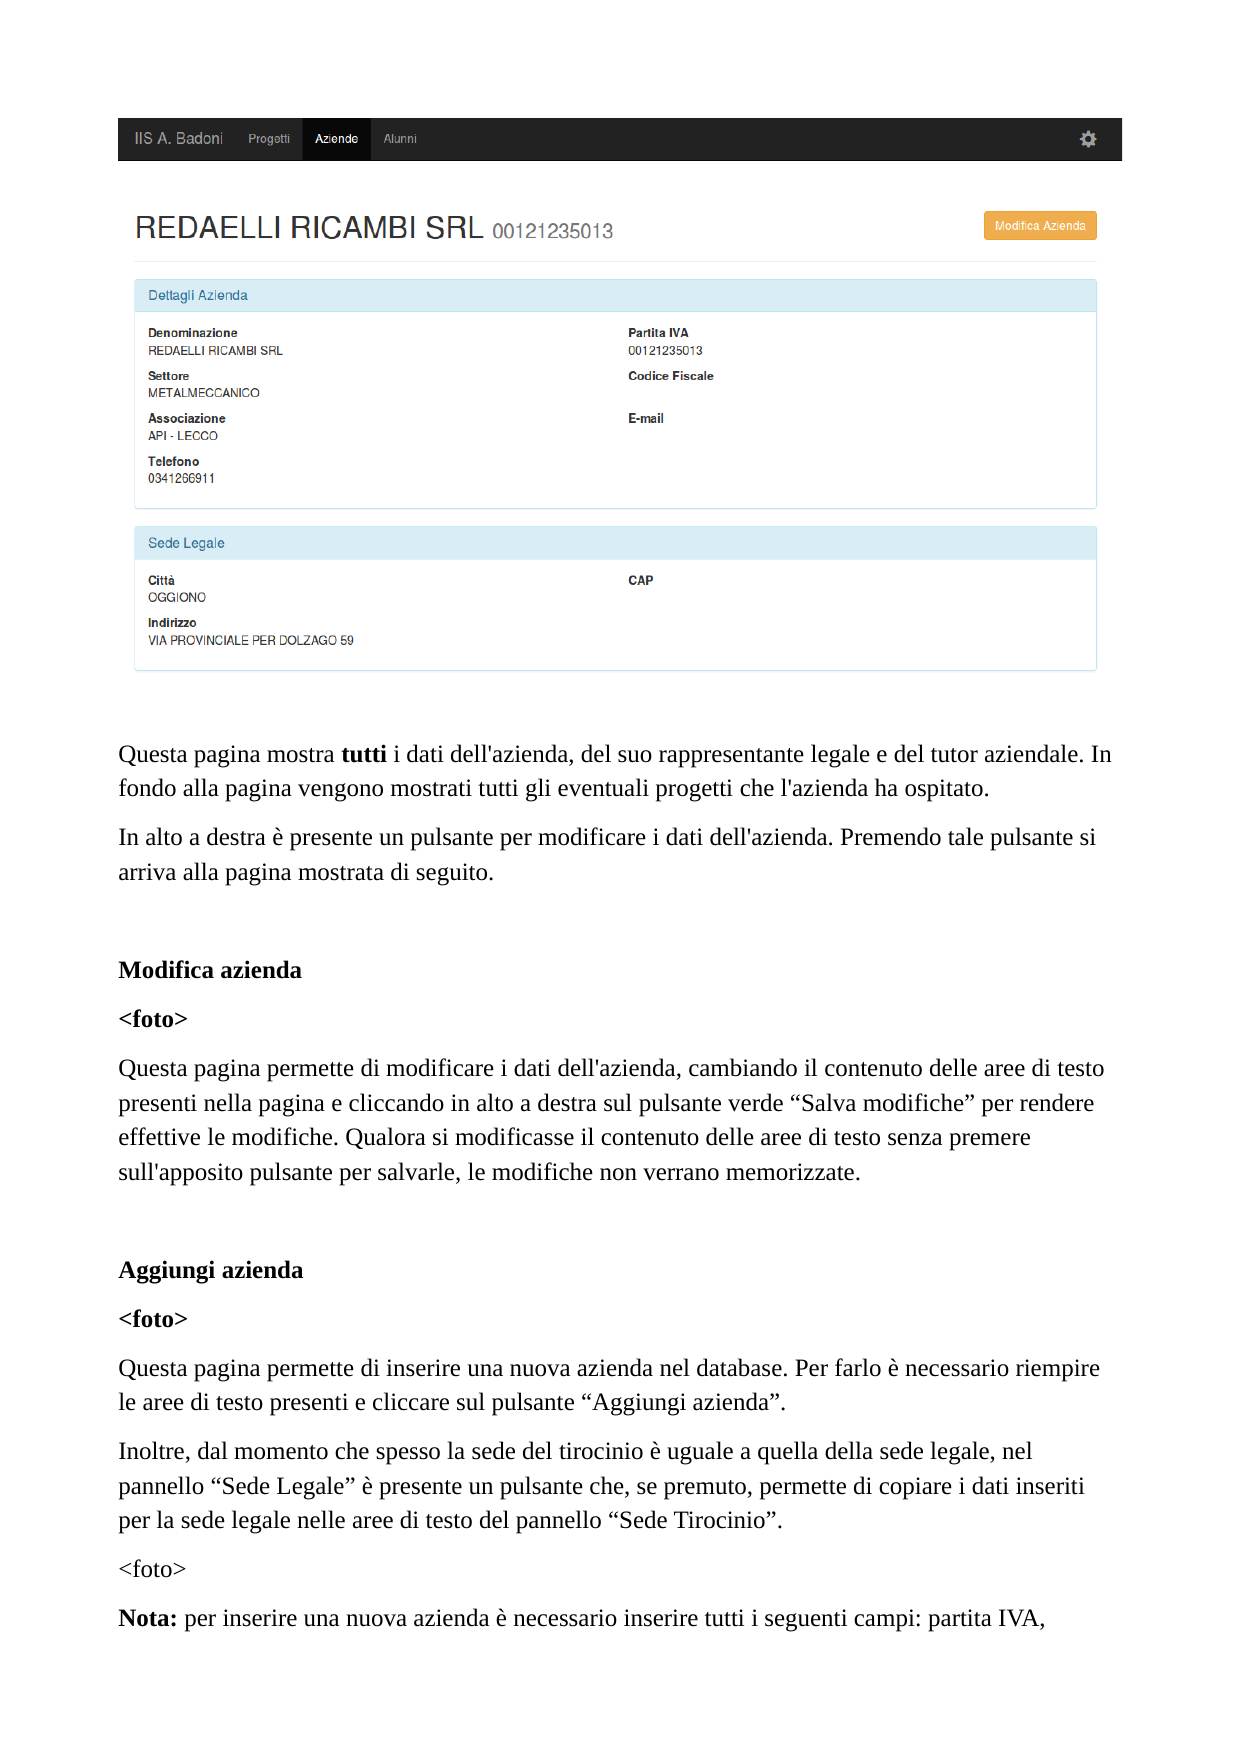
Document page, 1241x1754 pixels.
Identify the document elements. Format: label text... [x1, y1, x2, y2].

text Modifica azienda [118, 955, 1122, 984]
text In alto a destra è presente un pulsante per modificare i dati dell'azienda. Premendo tale pulsante si arriva alla pagina mostrata di seguito. [118, 822, 1122, 886]
text <foto> [118, 1554, 1122, 1583]
text Questa pagina permette di inserire una nuova azienda nel database. Per farlo è necessario riempire le aree di testo presenti e cliccare sul pulsante “Aggiungi azienda”. [118, 1353, 1122, 1416]
text Questa pagina permette di modificare i dati dell'azienda, cambiando il contenuto delle aree di testo presenti nella pagina e cliccando in alto a destra sul pulsante verde “Salva modifiche” per rendere effettive le modifiche. Qualora si modificasse il contenuto delle aree di testo senza premere sull'apposito pulsante per salvarle, le modifiche non verrano memorizzate. [118, 1053, 1122, 1185]
text Nota: per inserire una nuova azienda è necessario inserire tutti i seguenti campi: partita IVA, [118, 1603, 1122, 1632]
text Aggiungi azienda [118, 1255, 1122, 1283]
text Questa pagina mostra tutti i dati dell'azienda, del suo rappresentante legale e del tutor aziendale. In fondo alla pagina vengono mostrati tutti gli eventuali progetti che l'azienda ha ospitato. [118, 739, 1122, 802]
text Inoltre, dal momento che spesso la sede del tirocinio è uguale a quella della sede legale, nel pannello “Sede Legale” è presente un pulsante che, se premuto, permette di copiare i dati inseriti per la sede legale nelle aree di testo del pannello “Sede Tirocinio”. [118, 1436, 1122, 1534]
picture [118, 118, 1123, 685]
text <foto> [118, 1304, 1122, 1333]
text <foto> [118, 1004, 1122, 1033]
